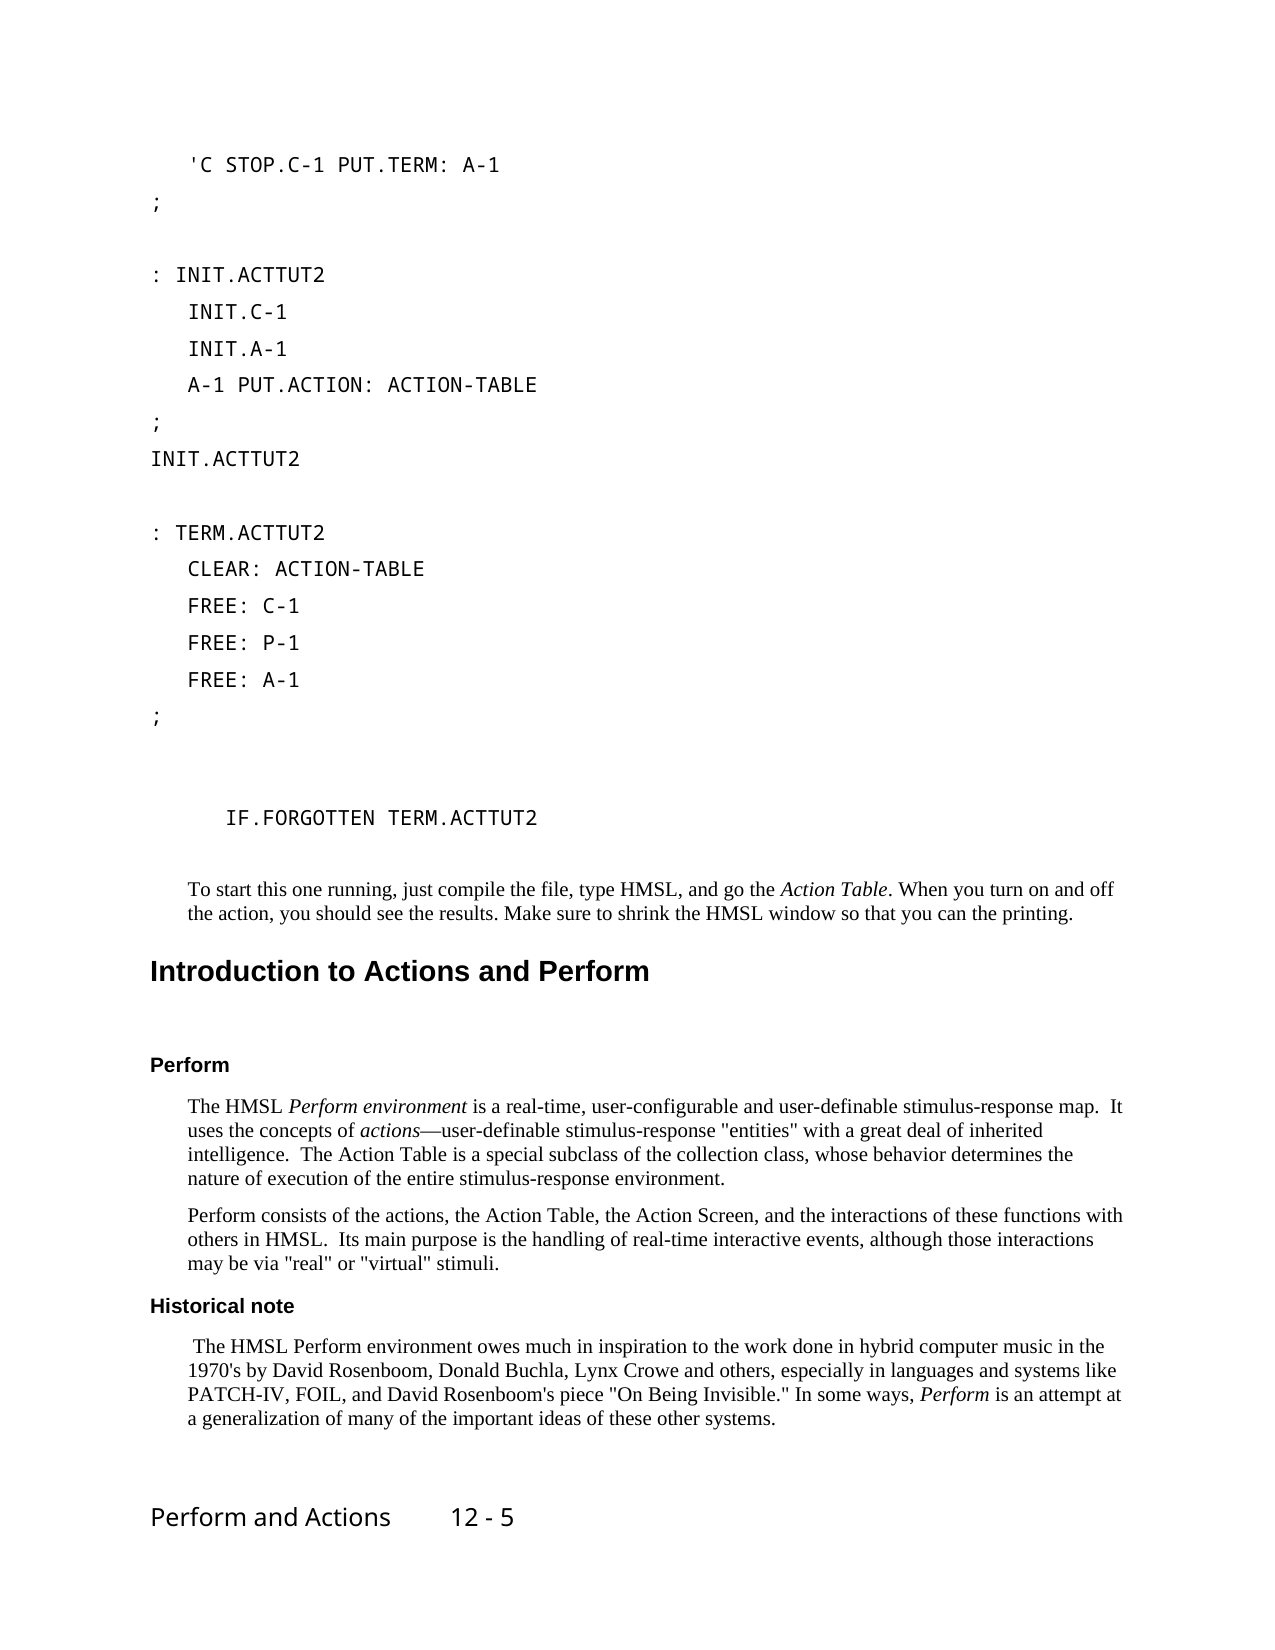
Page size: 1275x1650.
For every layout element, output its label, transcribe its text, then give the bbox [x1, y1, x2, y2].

text : INIT.ACTTUT2 [150, 260, 1125, 289]
text ; [150, 407, 1125, 436]
text Perform consists of the actions, the Action Table, the Action Screen, and the interactions of these functions with others in HMSL. Its main purpose is the handling of real-time interactive events, although those interactions may be via "real" or "virtual" stimuli. [187, 1203, 1125, 1275]
subtitle Perform [150, 1053, 1125, 1077]
text The HMSL Perform environment owes much in inspiration to the work done in hybrid computer music in the 1970's by David Rosenboom, Donald Buchla, Lynx Crowe and others, especially in languages and systems like PATCH-IV, FOIL, and David Rosenboom's piece "On Being Invisible." In some ways, Perform is an attempt at a generalization of many of the important ideas of these other systems. [187, 1334, 1125, 1430]
text CLEAR: ACTION-TABLE [150, 554, 1125, 583]
text : TERM.ACTTUT2 [150, 518, 1125, 546]
subtitle Introduction to Actions and Perform [150, 954, 1125, 988]
text FREE: P-1 [150, 628, 1125, 656]
subtitle Historical note [150, 1293, 1125, 1317]
text To start this one running, just compile the file, type HMSL, and go the Action Table. When you turn on and off the action, you should see the results. Make sure to shrink the HMSL window so that you can the printing. [187, 877, 1125, 925]
text A-1 PUT.ACTION: ACTION-TABLE [150, 371, 1125, 399]
text INIT.A-1 [150, 334, 1125, 362]
text 'C STOP.C-1 PUT.TERM: A-1 [150, 150, 1125, 178]
text FREE: A-1 [150, 665, 1125, 693]
text INIT.C-1 [150, 297, 1125, 326]
text FREE: C-1 [150, 591, 1125, 620]
text The HMSL Perform environment is a real-time, user-configurable and user-definable stimulus-response map. It uses the concepts of actions—user-definable stimulus-response "entities" with a great deal of inherited intelligence. The Action Table is a special subclass of the collection class, whose behavior determines the nature of execution of the entire stimulus-response environment. [187, 1094, 1125, 1190]
text ; [150, 702, 1125, 730]
text INIT.ACTTUT2 [150, 444, 1125, 473]
text ; [150, 187, 1125, 215]
text IF.FORGOTTEN TERM.ACTTUT2 [225, 803, 1125, 832]
